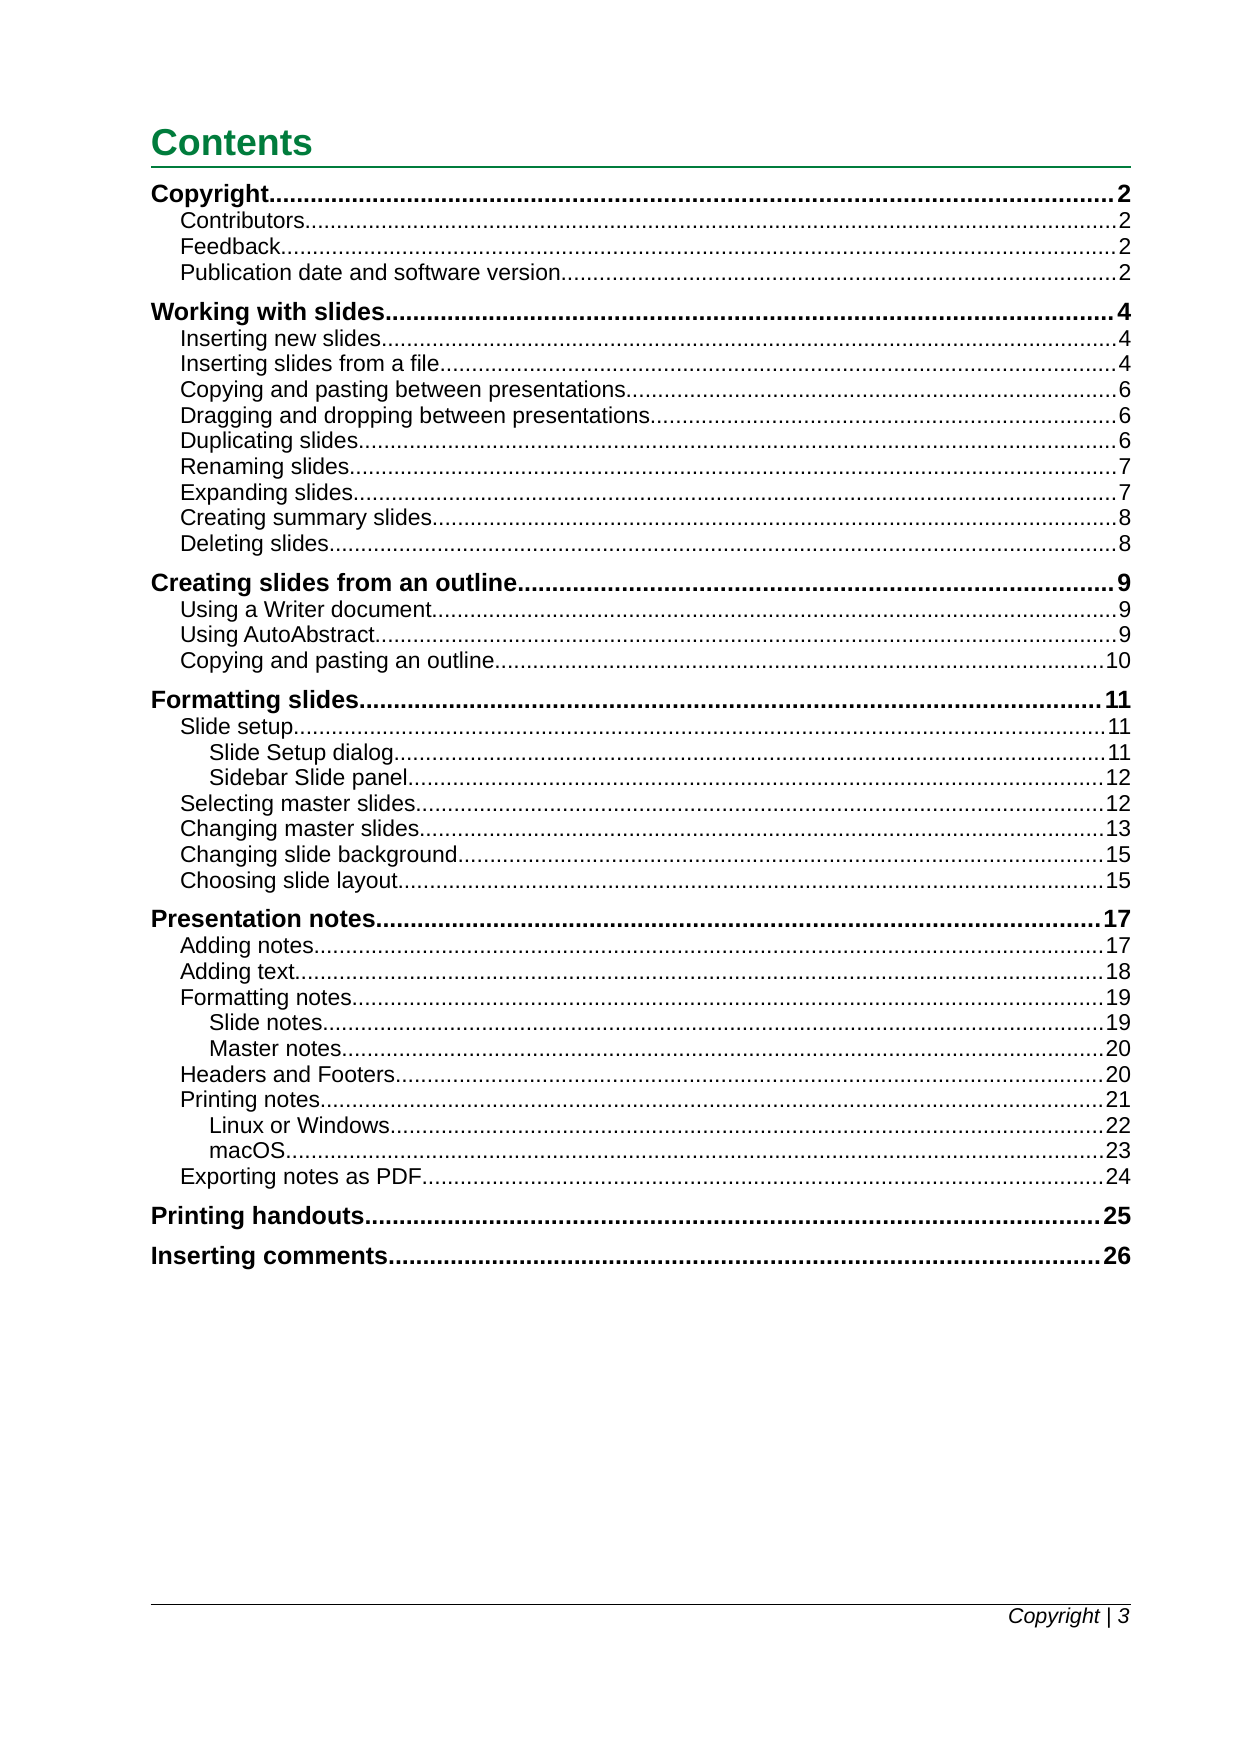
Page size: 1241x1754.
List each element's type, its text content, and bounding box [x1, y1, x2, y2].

text Expanding slides 7 [180, 479, 1131, 505]
text Inserting slides from a file 4 [180, 351, 1131, 377]
text Publication date and software version 2 [180, 259, 1131, 285]
text Using a Writer document 9 [180, 596, 1131, 622]
text Master notes 20 [209, 1036, 1131, 1061]
text Linux or Windows 22 [209, 1113, 1131, 1138]
text Using AutoAbstract 9 [180, 622, 1131, 648]
text Printing handouts 25 [151, 1202, 1131, 1230]
text Creating summary slides 8 [180, 505, 1131, 530]
text Slide Setup dialog 11 [209, 739, 1131, 765]
text Printing notes 21 [180, 1087, 1131, 1113]
text Feedback 2 [180, 234, 1131, 259]
text Formatting slides 11 [151, 686, 1131, 713]
text Slide setup 11 [180, 713, 1131, 739]
text Contributors 2 [180, 208, 1131, 234]
text Duplicating slides 6 [180, 428, 1131, 453]
text Renaming slides 7 [180, 453, 1131, 479]
text Adding text 18 [180, 959, 1131, 984]
text Copying and pasting an outline 10 [180, 648, 1131, 673]
text Inserting comments 26 [151, 1242, 1131, 1270]
text macOS 23 [209, 1138, 1131, 1164]
text Headers and Footers 20 [180, 1061, 1131, 1087]
text Presentation notes 17 [151, 905, 1131, 933]
text Sidebar Slide panel 12 [209, 765, 1131, 790]
subtitle Contents [151, 121, 1131, 166]
text Changing master slides 13 [180, 816, 1131, 842]
text Adding notes 17 [180, 933, 1131, 959]
text Creating slides from an outline 9 [151, 568, 1131, 596]
text Dragging and dropping between presentations 6 [180, 402, 1131, 428]
text Choosing slide layout 15 [180, 867, 1131, 893]
text Working with slides 4 [151, 297, 1131, 325]
text Exporting notes as PDF 24 [180, 1164, 1131, 1189]
text Changing slide background 15 [180, 842, 1131, 867]
text Inserting new slides 4 [180, 325, 1131, 351]
text Slide notes 19 [209, 1010, 1131, 1036]
text Copying and pasting between presentations 6 [180, 377, 1131, 402]
text Selecting master slides 12 [180, 790, 1131, 816]
text Deleting slides 8 [180, 530, 1131, 556]
text Formatting notes 19 [180, 984, 1131, 1010]
text Copyright 2 [151, 180, 1131, 208]
